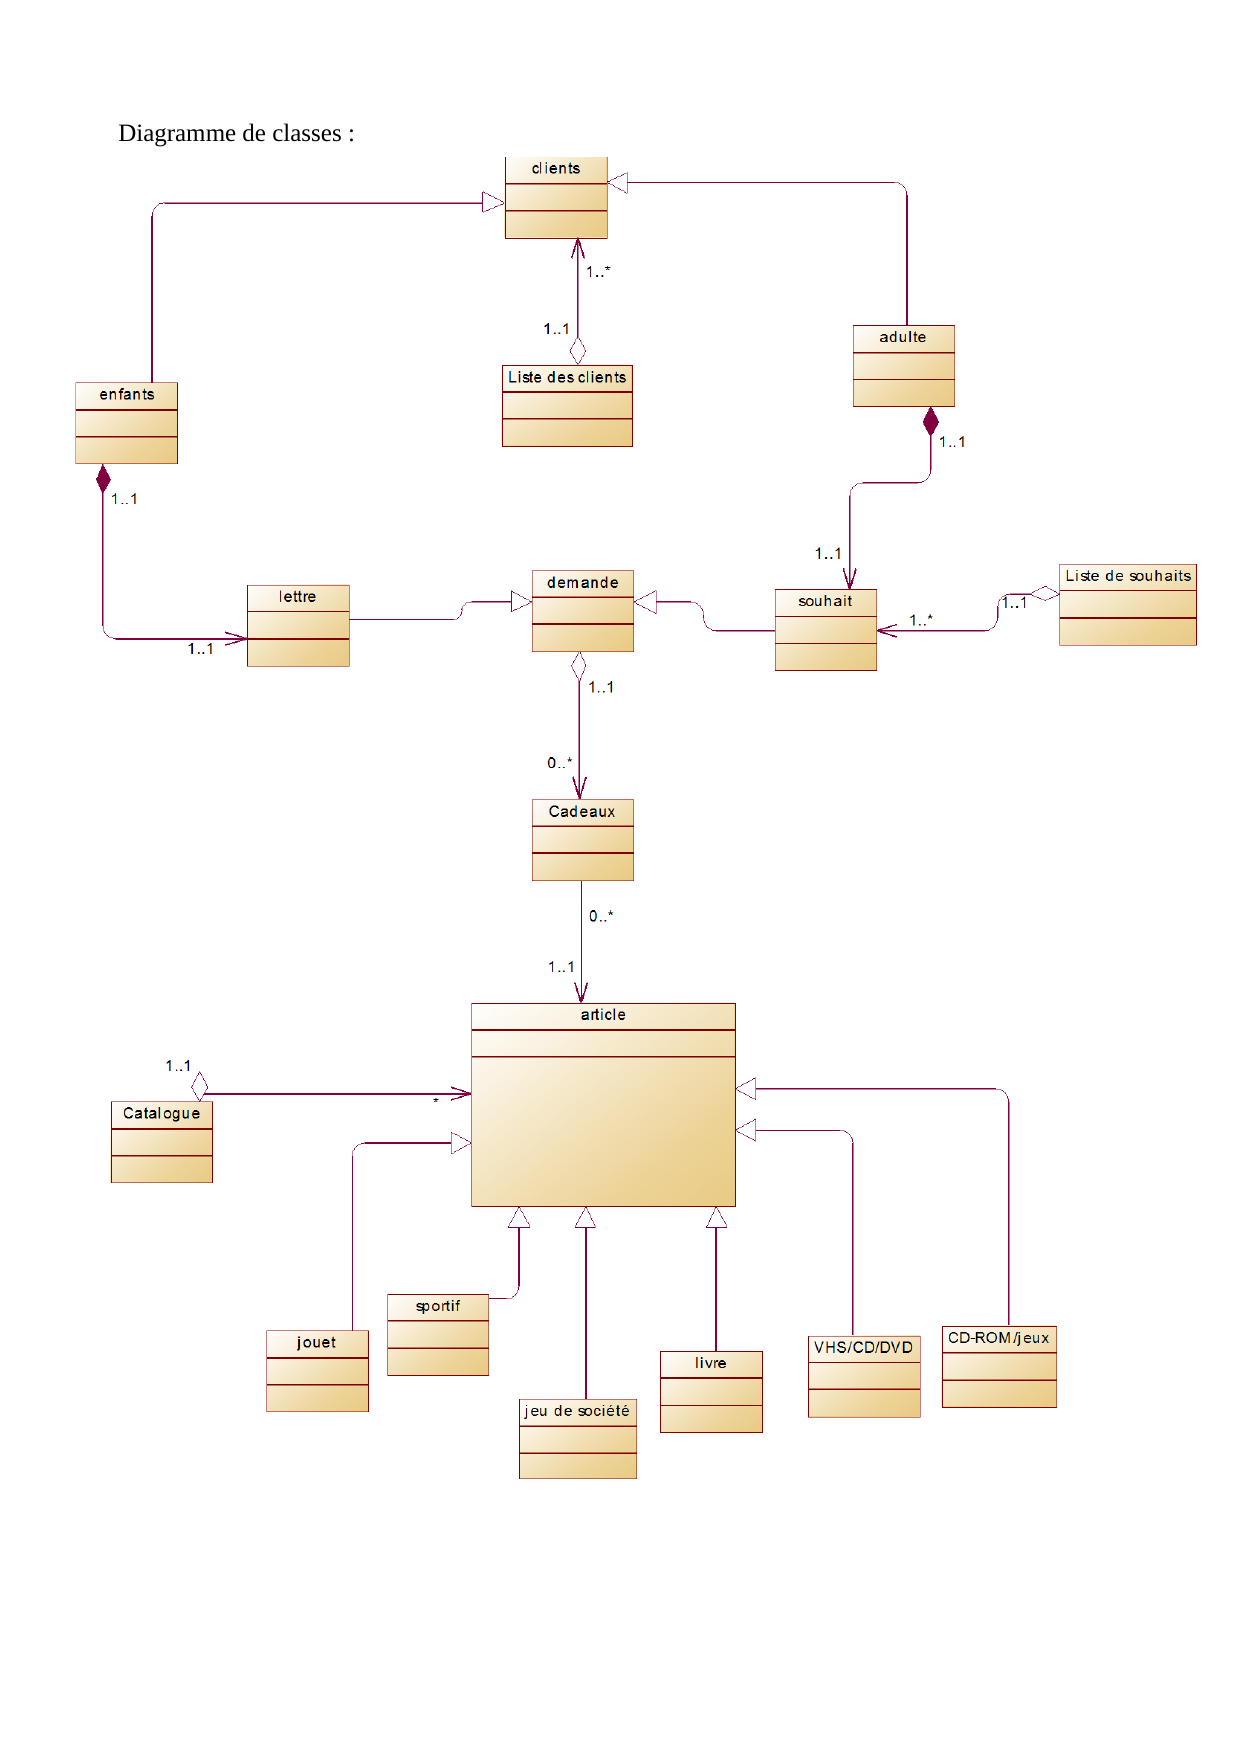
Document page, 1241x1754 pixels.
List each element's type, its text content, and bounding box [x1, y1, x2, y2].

picture [75, 157, 1198, 1481]
text Diagramme de classes : [118, 118, 1122, 147]
